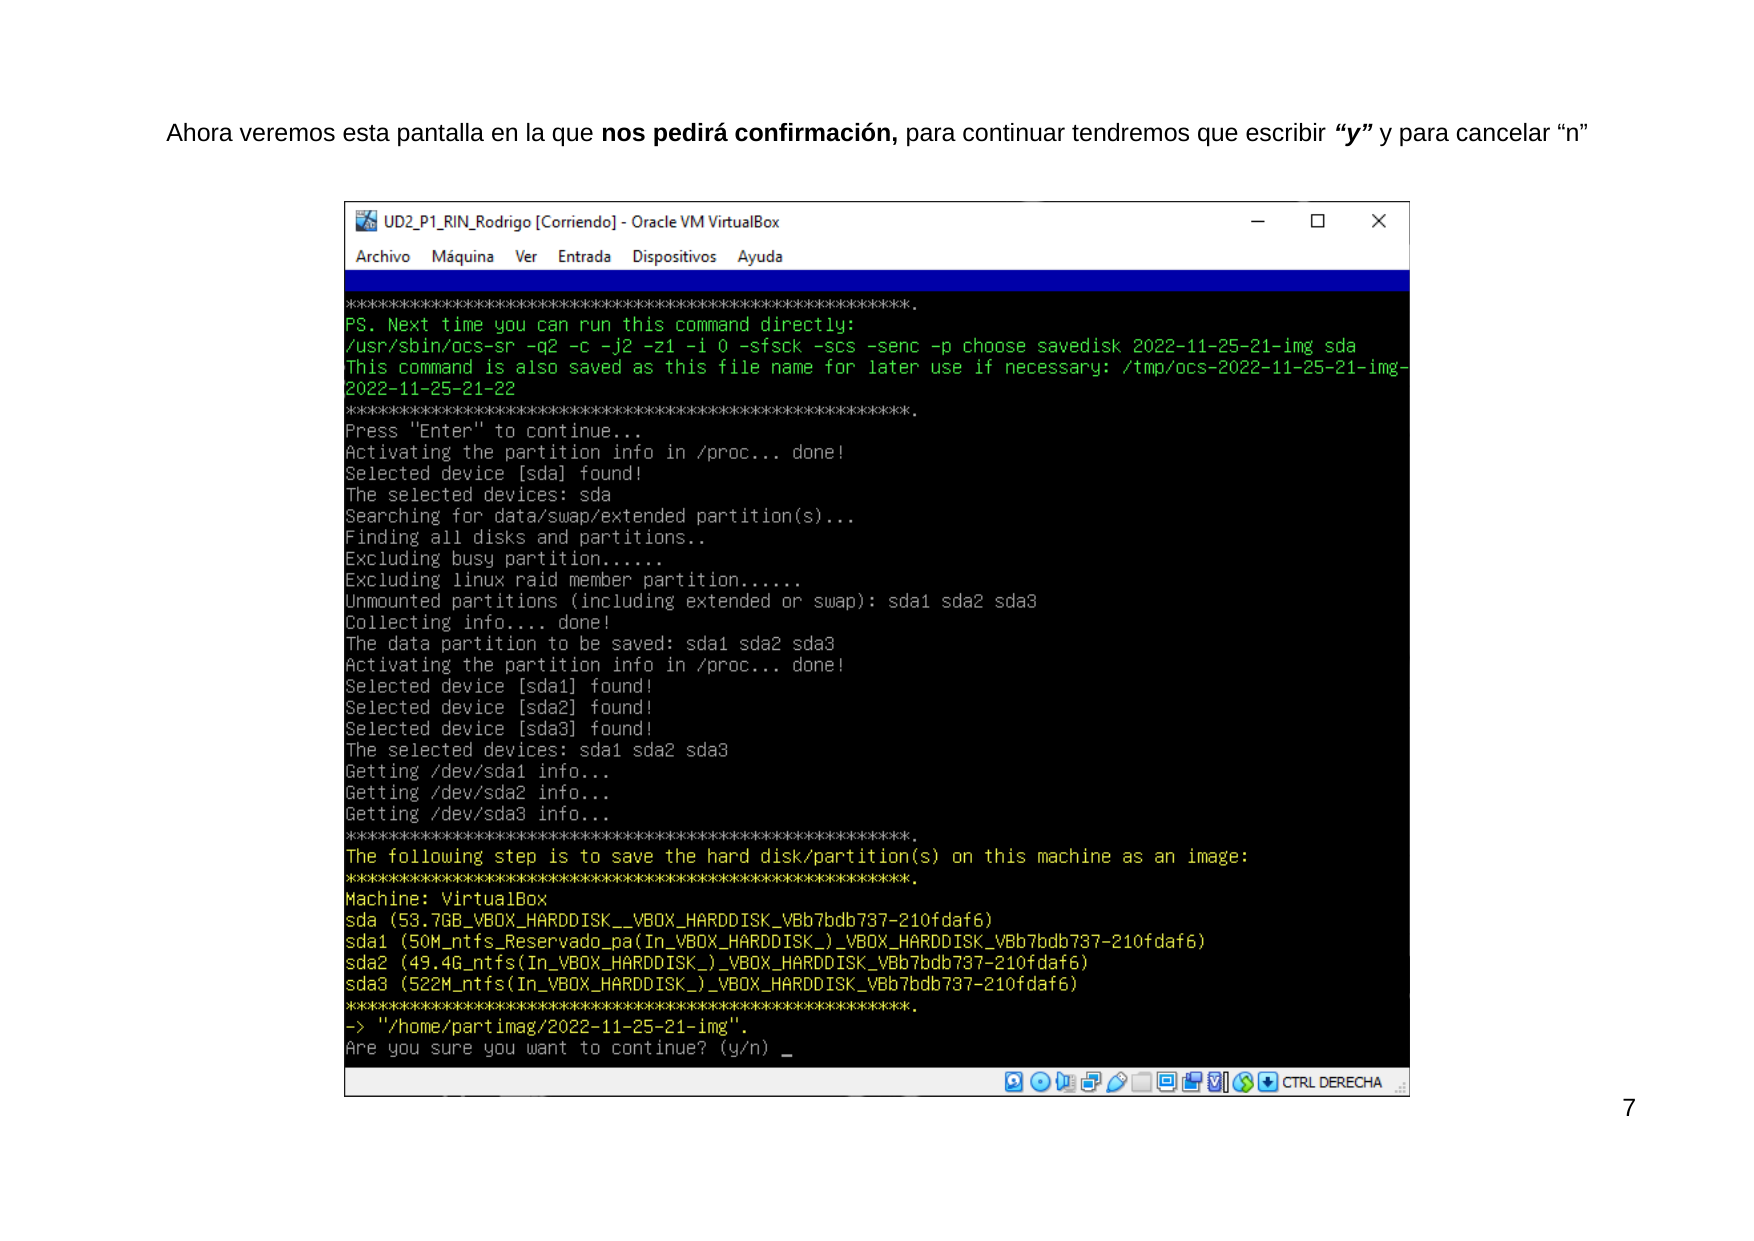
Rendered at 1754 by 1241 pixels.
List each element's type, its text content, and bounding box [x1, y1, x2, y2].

picture [344, 201, 1410, 1097]
text Ahora veremos esta pantalla en la que nos pedirá confirmación, para continuar tendremos que escribir “y” y para cancelar “n” [118, 118, 1636, 147]
